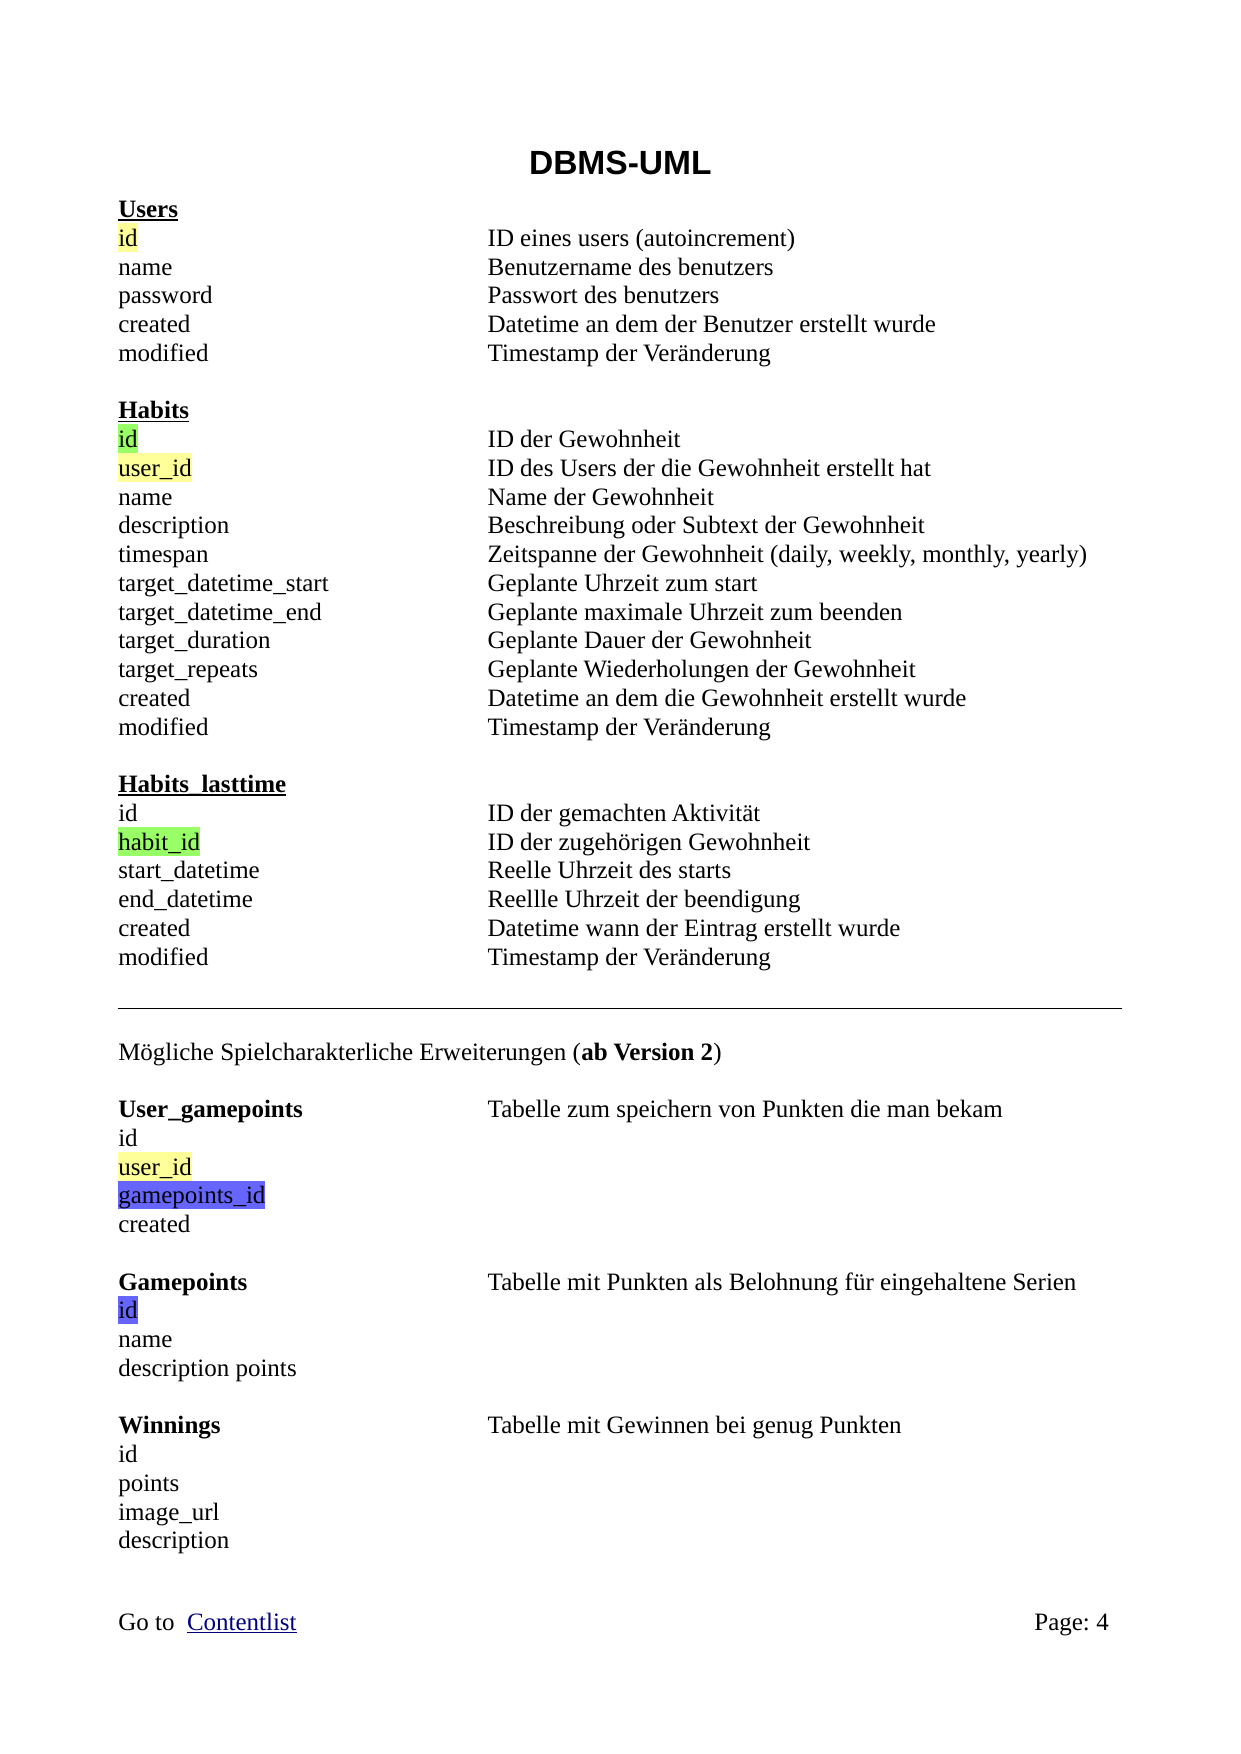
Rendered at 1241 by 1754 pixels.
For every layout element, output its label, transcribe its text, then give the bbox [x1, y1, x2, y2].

subtitle DBMS-UML [118, 143, 1122, 182]
text id [118, 1123, 1122, 1152]
text modified Timestamp der Veränderung [118, 712, 1122, 741]
text created Gamepoints Tabelle mit Punkten als Belohnung für eingehaltene Serien [118, 1209, 1122, 1296]
text description [118, 1526, 1122, 1554]
text timespan Zeitspanne der Gewohnheit (daily, weekly, monthly, yearly) [118, 539, 1122, 568]
text Habits_lasttime id ID der gemachten Aktivität habit_id ID der zugehörigen Gewohnheit [118, 769, 1122, 856]
text user_id ID des Users der die Gewohnheit erstellt hat [118, 453, 1122, 482]
text name Benutzername des benutzers [118, 252, 1122, 281]
text gamepoints_id [118, 1181, 1122, 1209]
text modified Timestamp der Veränderung [118, 942, 1122, 971]
text Winnings Tabelle mit Gewinnen bei genug Punkten [118, 1411, 1122, 1439]
text id [118, 1296, 1122, 1324]
text id ID der Gewohnheit [118, 424, 1122, 453]
text user_id [118, 1152, 1122, 1181]
text image_url [118, 1497, 1122, 1526]
text modified Timestamp der Veränderung [118, 338, 1122, 367]
text Mögliche Spielcharakterliche Erweiterungen (ab Version 2) [118, 1037, 1122, 1066]
text Users id ID eines users (autoincrement) [118, 194, 1122, 252]
text name Name der Gewohnheit [118, 482, 1122, 511]
text name [118, 1324, 1122, 1353]
text created Datetime an dem die Gewohnheit erstellt wurde [118, 683, 1122, 712]
text User_gamepoints Tabelle zum speichern von Punkten die man bekam [118, 1094, 1122, 1123]
text password Passwort des benutzers [118, 281, 1122, 309]
text Habits [118, 396, 1122, 424]
text created Datetime wann der Eintrag erstellt wurde [118, 913, 1122, 942]
text description Beschreibung oder Subtext der Gewohnheit [118, 511, 1122, 539]
text description points [118, 1353, 1122, 1382]
text start_datetime Reelle Uhrzeit des starts end_datetime Reellle Uhrzeit der beendigung [118, 856, 1122, 913]
text created Datetime an dem der Benutzer erstellt wurde [118, 309, 1122, 338]
text target_datetime_start Geplante Uhrzeit zum start target_datetime_end Geplante maximale Uhrzeit zum beenden target_duration Geplante Dauer der Gewohnheit target_repeats Geplante Wiederholungen der Gewohnheit [118, 568, 1122, 683]
text id points [118, 1439, 1122, 1497]
